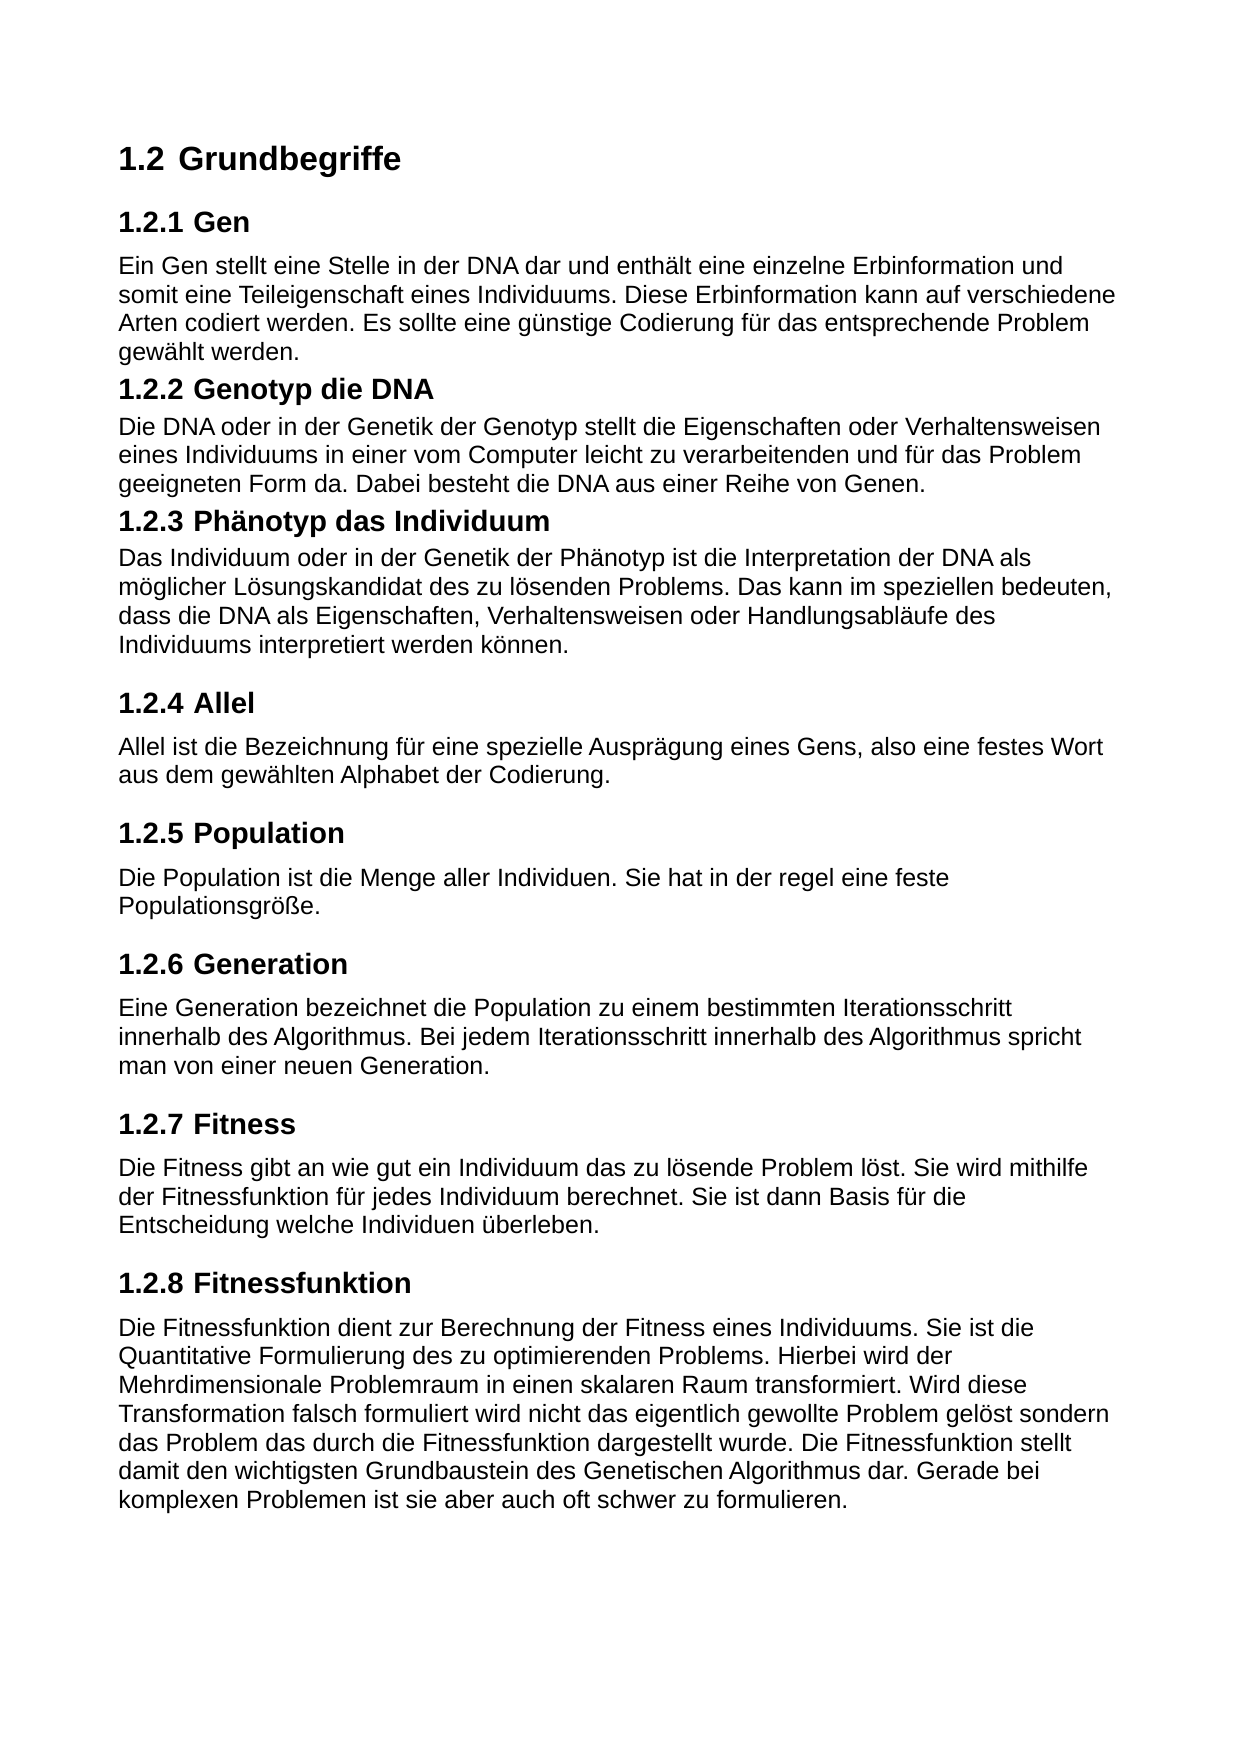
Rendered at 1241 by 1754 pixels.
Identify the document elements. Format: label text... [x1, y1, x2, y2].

text Die DNA oder in der Genetik der Genotyp stellt die Eigenschaften oder Verhaltensweisen eines Individuums in einer vom Computer leicht zu verarbeitenden und für das Problem geeigneten Form da. Dabei besteht die DNA aus einer Reihe von Genen. [118, 412, 1122, 498]
subtitle Phänotyp das Individuum [118, 504, 1122, 537]
subtitle Fitness [118, 1107, 1122, 1141]
text Ein Gen stellt eine Stelle in der DNA dar und enthält eine einzelne Erbinformation und somit eine Teileigenschaft eines Individuums. Diese Erbinformation kann auf verschiedene Arten codiert werden. Es sollte eine günstige Codierung für das entsprechende Problem gewählt werden. [118, 251, 1122, 366]
text Die Fitness gibt an wie gut ein Individuum das zu lösende Problem löst. Sie wird mithilfe der Fitnessfunktion für jedes Individuum berechnet. Sie ist dann Basis für die Entscheidung welche Individuen überleben. [118, 1153, 1122, 1239]
subtitle Generation [118, 947, 1122, 981]
text Das Individuum oder in der Genetik der Phänotyp ist die Interpretation der DNA als möglicher Lösungskandidat des zu lösenden Problems. Das kann im speziellen bedeuten, dass die DNA als Eigenschaften, Verhaltensweisen oder Handlungsabläufe des Individuums interpretiert werden können. [118, 543, 1122, 658]
text Die Population ist die Menge aller Individuen. Sie hat in der regel eine feste Populationsgröße. [118, 863, 1122, 920]
text Die Fitnessfunktion dient zur Berechnung der Fitness eines Individuums. Sie ist die Quantitative Formulierung des zu optimierenden Problems. Hierbei wird der Mehrdimensionale Problemraum in einen skalaren Raum transformiert. Wird diese Transformation falsch formuliert wird nicht das eigentlich gewollte Problem gelöst sondern das Problem das durch die Fitnessfunktion dargestellt wurde. Die Fitnessfunktion stellt damit den wichtigsten Grundbaustein des Genetischen Algorithmus dar. Gerade bei komplexen Problemen ist sie aber auch oft schwer zu formulieren. [118, 1313, 1122, 1514]
subtitle Population [118, 816, 1122, 850]
subtitle Allel [118, 686, 1122, 719]
subtitle Gen [118, 205, 1122, 238]
subtitle Genotyp die DNA [118, 372, 1122, 406]
text Allel ist die Bezeichnung für eine spezielle Ausprägung eines Gens, also eine festes Wort aus dem gewählten Alphabet der Codierung. [118, 732, 1122, 789]
text Eine Generation bezeichnet die Population zu einem bestimmten Iterationsschritt innerhalb des Algorithmus. Bei jedem Iterationsschritt innerhalb des Algorithmus spricht man von einer neuen Generation. [118, 993, 1122, 1080]
subtitle Grundbegriffe [118, 139, 1122, 178]
subtitle Fitnessfunktion [118, 1266, 1122, 1300]
